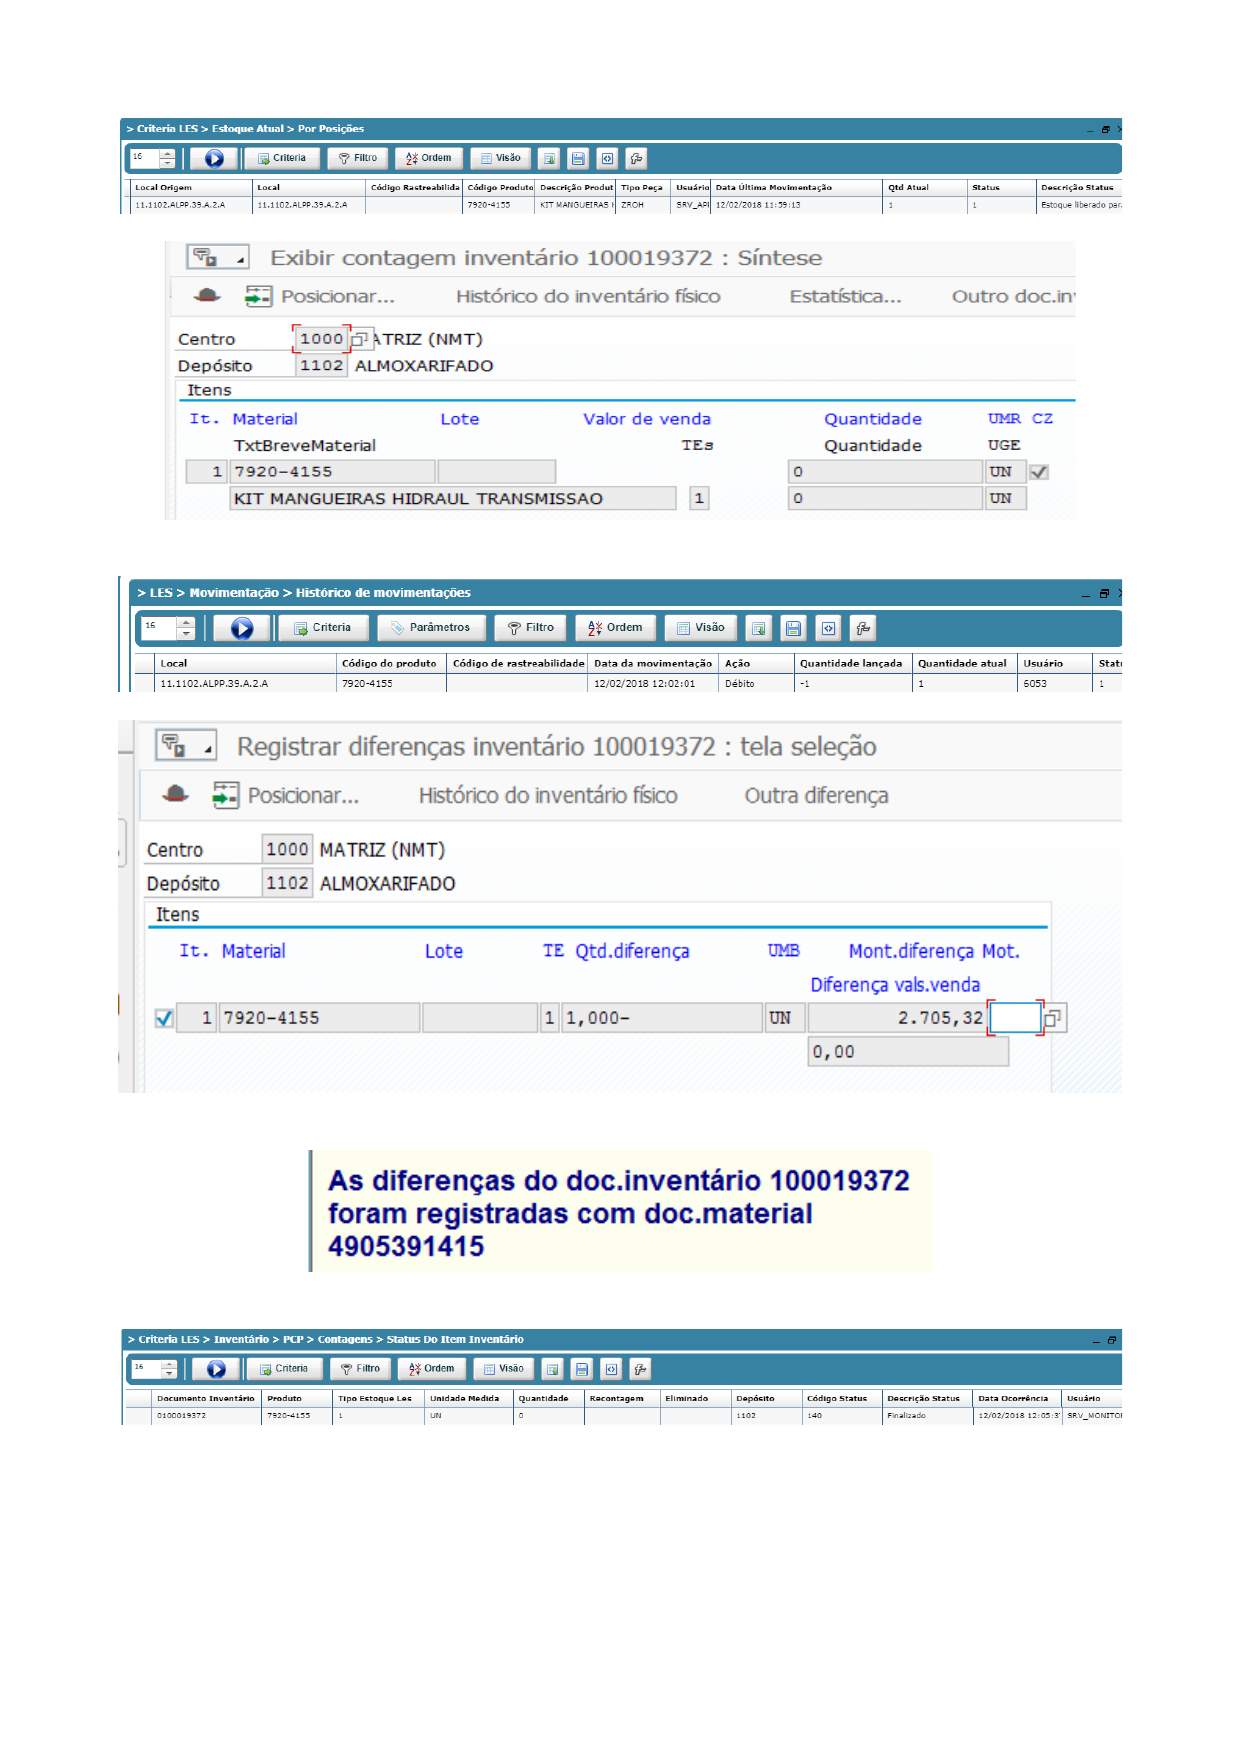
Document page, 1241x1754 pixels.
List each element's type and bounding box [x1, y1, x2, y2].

picture [118, 118, 1123, 214]
picture [118, 576, 1123, 692]
picture [118, 720, 1123, 1093]
picture [164, 241, 1076, 520]
picture [308, 1150, 932, 1272]
picture [118, 1329, 1123, 1425]
